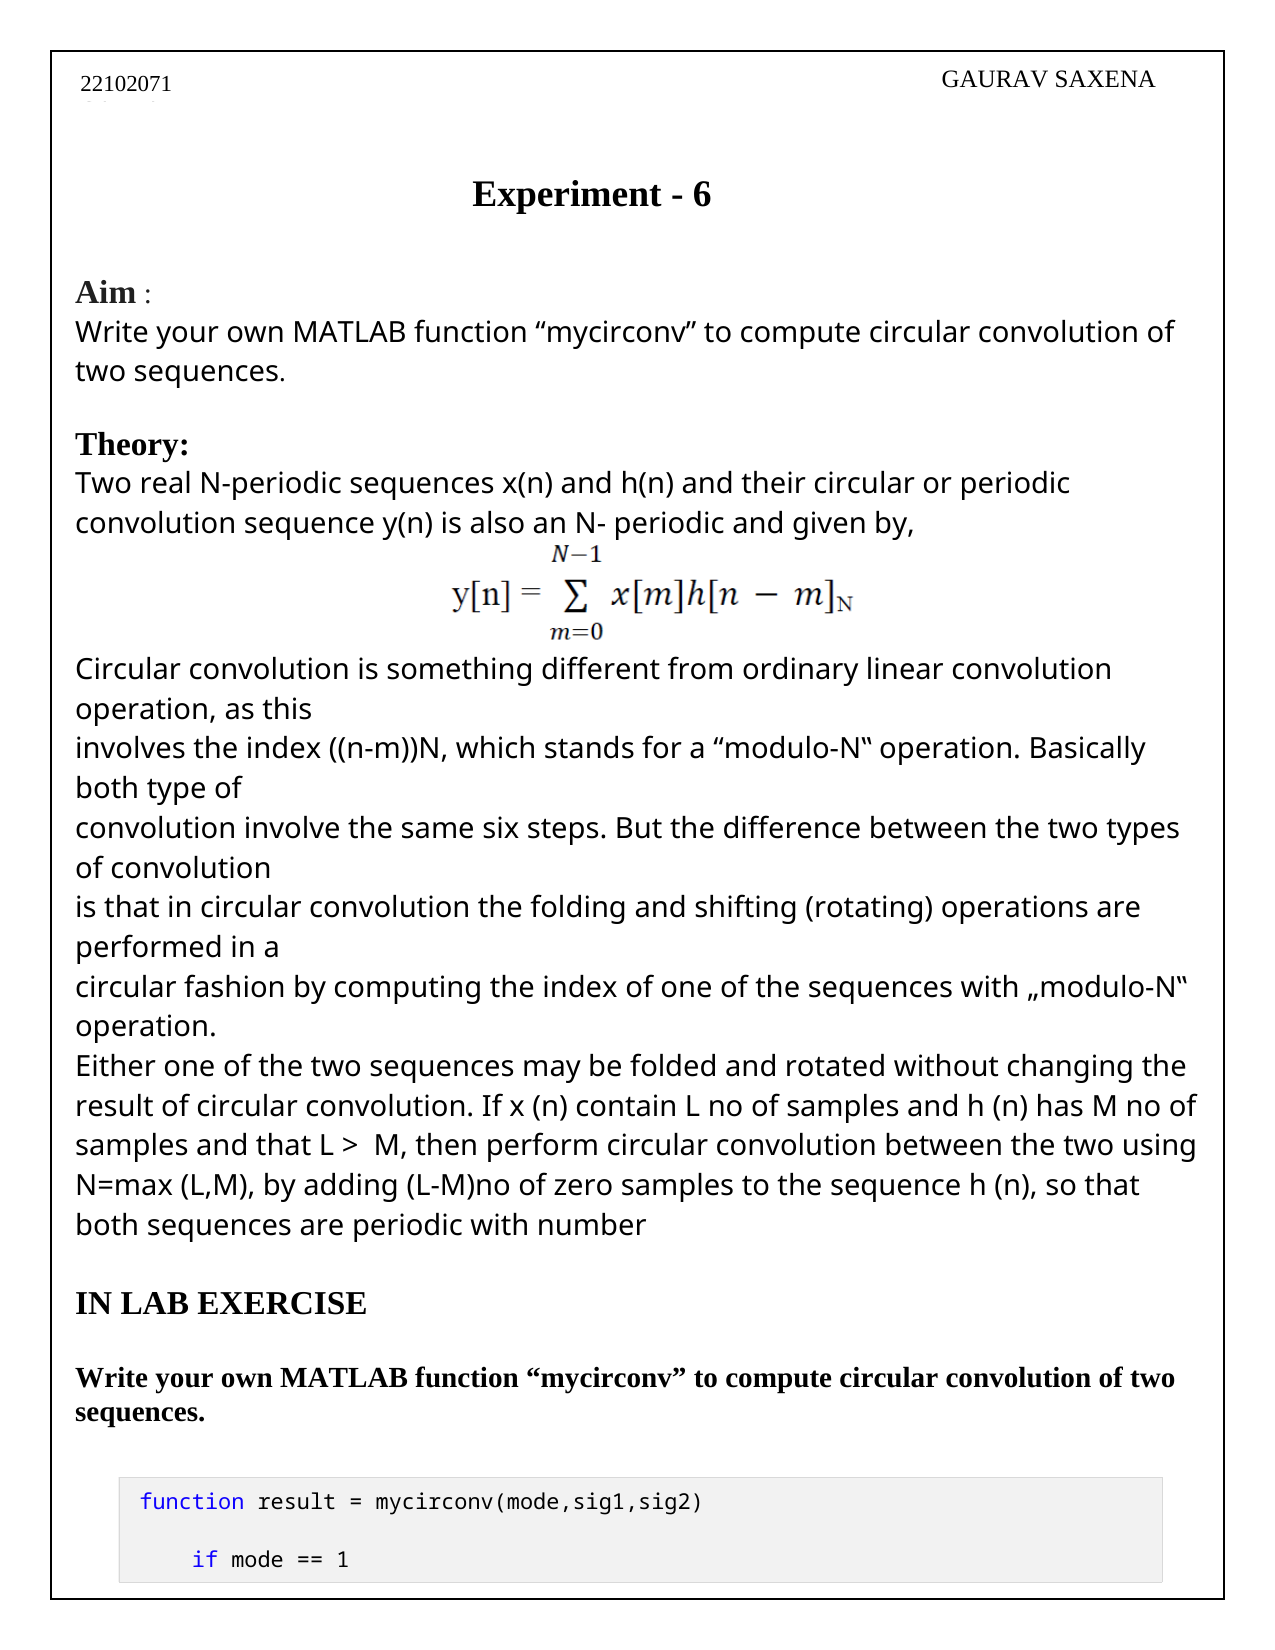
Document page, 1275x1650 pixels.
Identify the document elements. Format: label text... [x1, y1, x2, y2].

text Circular convolution is something different from ordinary linear convolution operation, as this [75, 648, 1200, 728]
text convolution involve the same six steps. But the difference between the two types of convolution [75, 807, 1200, 887]
text Either one of the two sequences may be folded and rotated without changing the result of circular convolution. If x (n) contain L no of samples and h (n) has M no of samples and that L > M, then perform circular convolution between the two using N=max (L,M), by adding (L-M)no of zero samples to the sequence h (n), so that both sequences are periodic with number [75, 1045, 1200, 1244]
text IN LAB EXERCISE [75, 1283, 1200, 1322]
text involves the index ((n-m))N, which stands for a “modulo-N‟ operation. Basically both type of [75, 728, 1200, 807]
subtitle Experiment - 6 [75, 172, 1109, 215]
text Write your own MATLAB function “mycirconv” to compute circular convolution of two sequences. [75, 1360, 1200, 1427]
text Write your own MATLAB function “mycirconv” to compute circular convolution of two sequences. [75, 311, 1200, 390]
text Theory: [75, 424, 1200, 463]
text Two real N-periodic sequences x(n) and h(n) and their circular or periodic convolution sequence y(n) is also an N- periodic and given by, [75, 463, 1200, 542]
text circular fashion by computing the index of one of the sequences with „modulo-N‟ operation. [75, 966, 1200, 1045]
text is that in circular convolution the folding and shifting (rotating) operations are performed in a [75, 887, 1200, 966]
text if mode == 1 [120, 1535, 1162, 1582]
text function result = mycirconv(mode,sig1,sig2) [120, 1478, 1162, 1515]
text Aim : [75, 273, 1200, 311]
